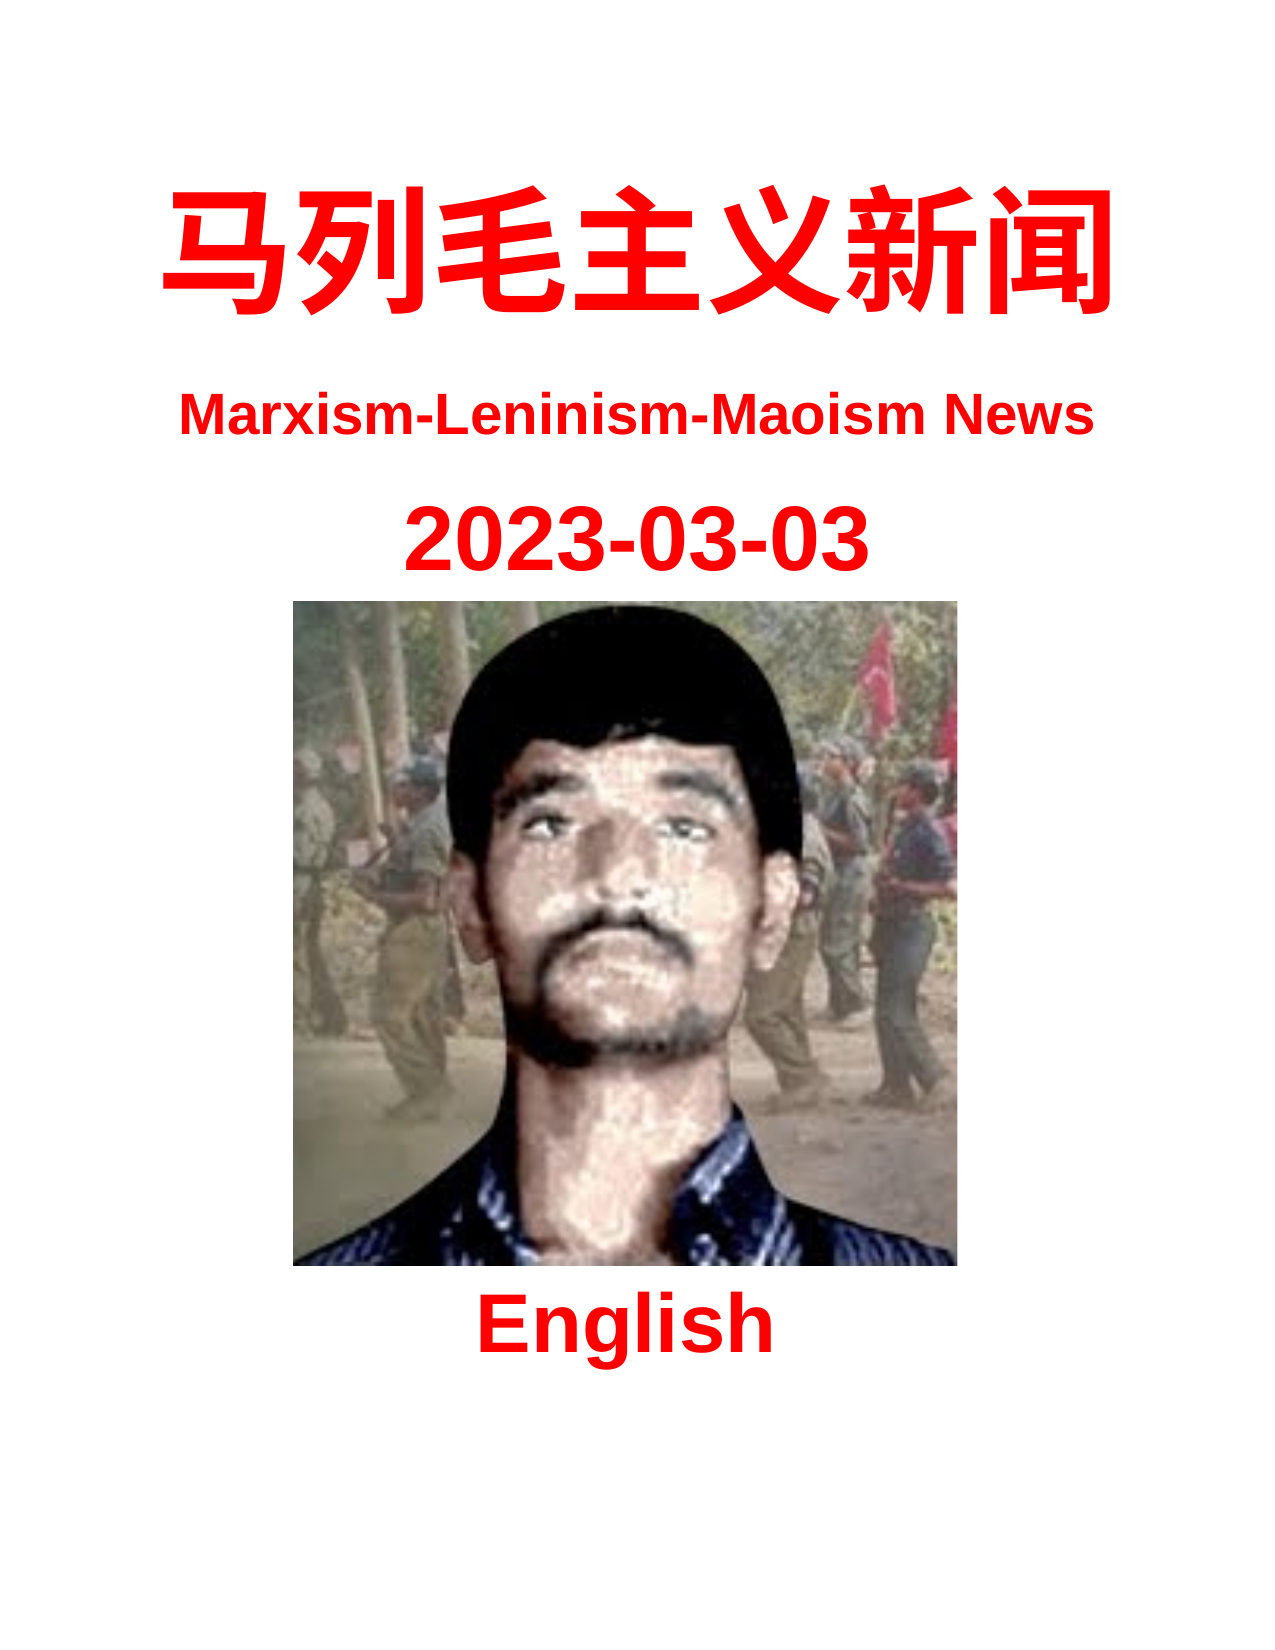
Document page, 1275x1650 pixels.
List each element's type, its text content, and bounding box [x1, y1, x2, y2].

subtitle 马列毛主义新闻 [118, 143, 1157, 342]
subtitle Marxism-Leninism-Maoism News [118, 380, 1157, 447]
picture [293, 601, 958, 1266]
subtitle 2023-03-03 [118, 484, 1157, 590]
subtitle English [118, 1274, 1157, 1370]
